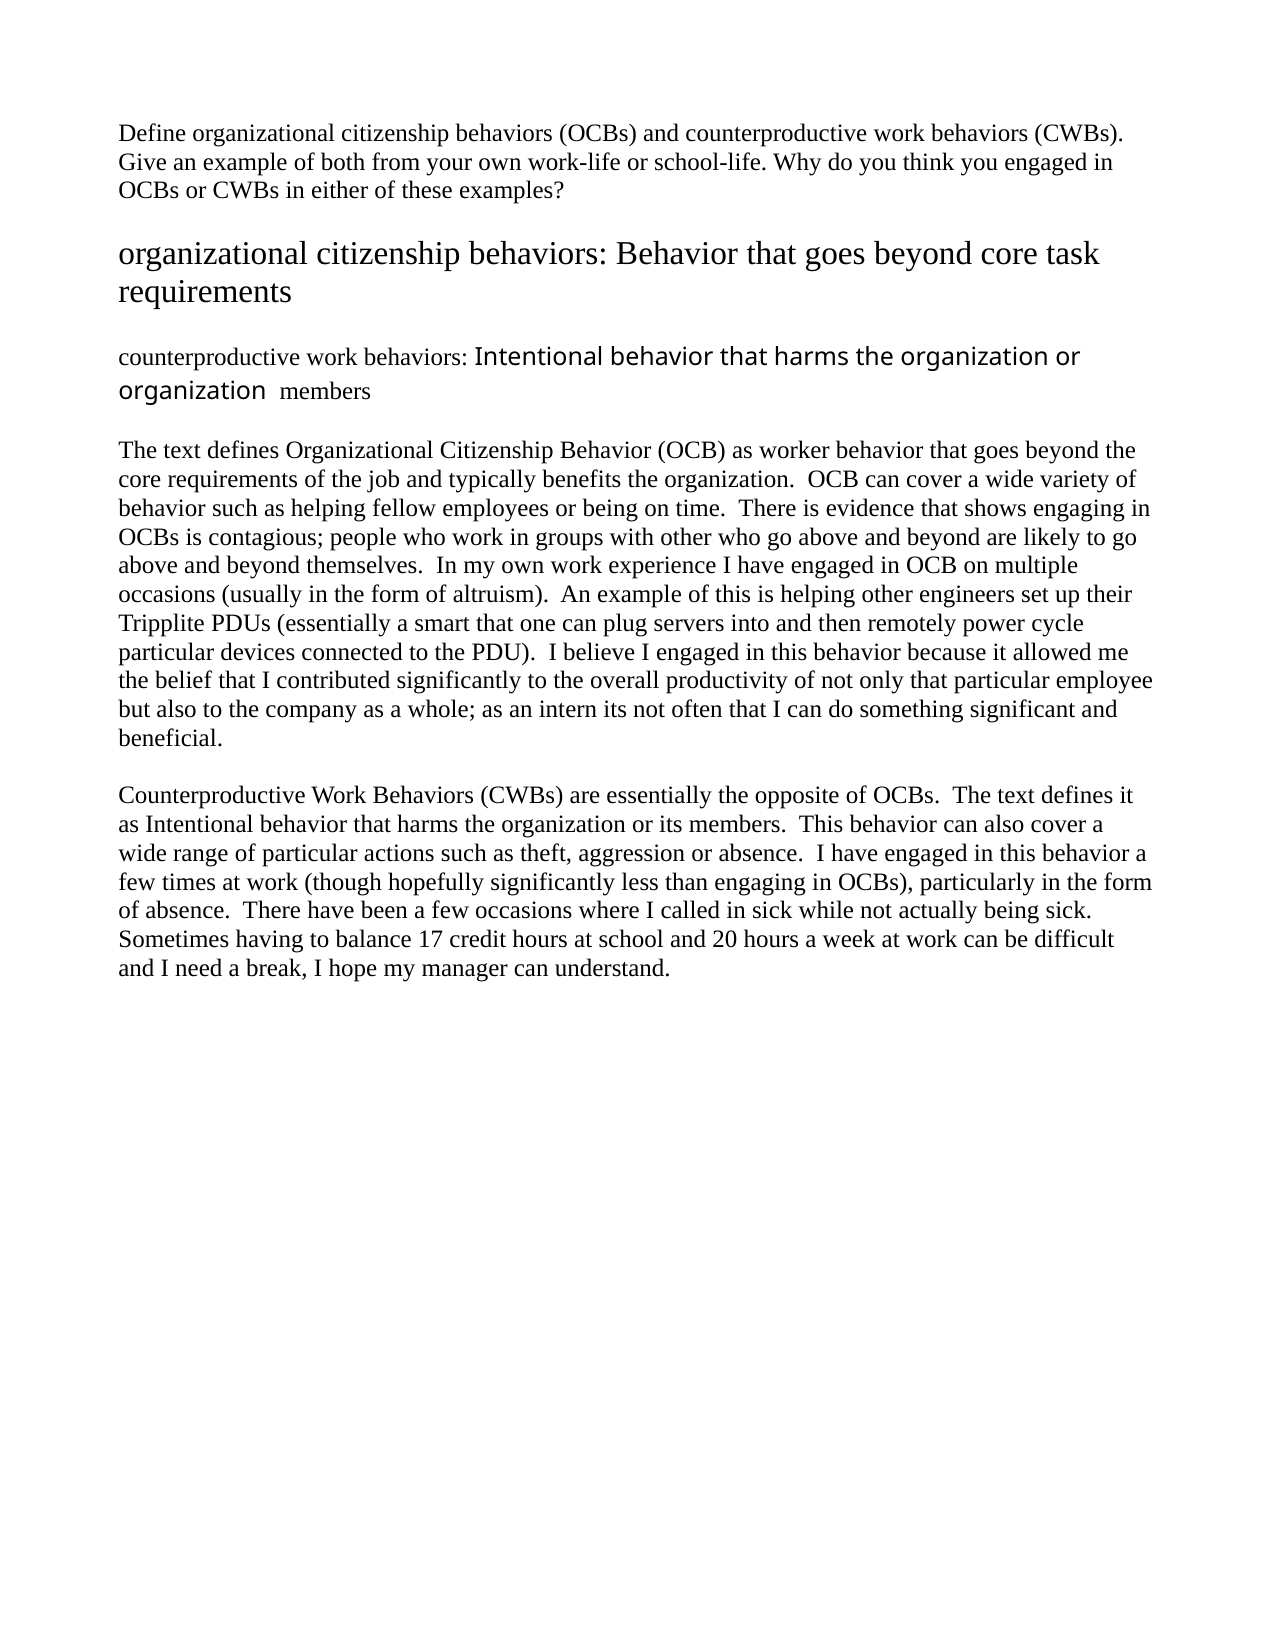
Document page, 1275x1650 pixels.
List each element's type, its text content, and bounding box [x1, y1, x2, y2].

text Define organizational citizenship behaviors (OCBs) and counterproductive work behaviors (CWBs). Give an example of both from your own work-life or school-life. Why do you think you engaged in OCBs or CWBs in either of these examples? [118, 118, 1157, 204]
text organizational citizenship behaviors: Behavior that goes beyond core task requirements [118, 233, 1157, 310]
text Counterproductive Work Behaviors (CWBs) are essentially the opposite of OCBs. The text defines it as Intentional behavior that harms the organization or its members. This behavior can also cover a wide range of particular actions such as theft, aggression or absence. I have engaged in this behavior a few times at work (though hopefully significantly less than engaging in OCBs), particularly in the form of absence. There have been a few occasions where I called in sick while not actually being sick. Sometimes having to balance 17 credit hours at school and 20 hours a week at work can be difficult and I need a break, I hope my manager can understand. [118, 780, 1157, 982]
text The text defines Organizational Citizenship Behavior (OCB) as worker behavior that goes beyond the core requirements of the job and typically benefits the organization. OCB can cover a wide variety of behavior such as helping fellow employees or being on time. There is evidence that shows engaging in OCBs is contagious; people who work in groups with other who go above and beyond are likely to go above and beyond themselves. In my own work experience I have engaged in OCB on multiple occasions (usually in the form of altruism). An example of this is helping other engineers set up their Tripplite PDUs (essentially a smart that one can plug servers into and then remotely power cycle particular devices connected to the PDU). I believe I engaged in this behavior because it allowed me the belief that I contributed significantly to the overall productivity of not only that particular employee but also to the company as a whole; as an intern its not often that I can do something significant and beneficial. [118, 407, 1157, 752]
text counterproductive work behaviors: Intentional behavior that harms the organization or organization members [118, 338, 1157, 407]
